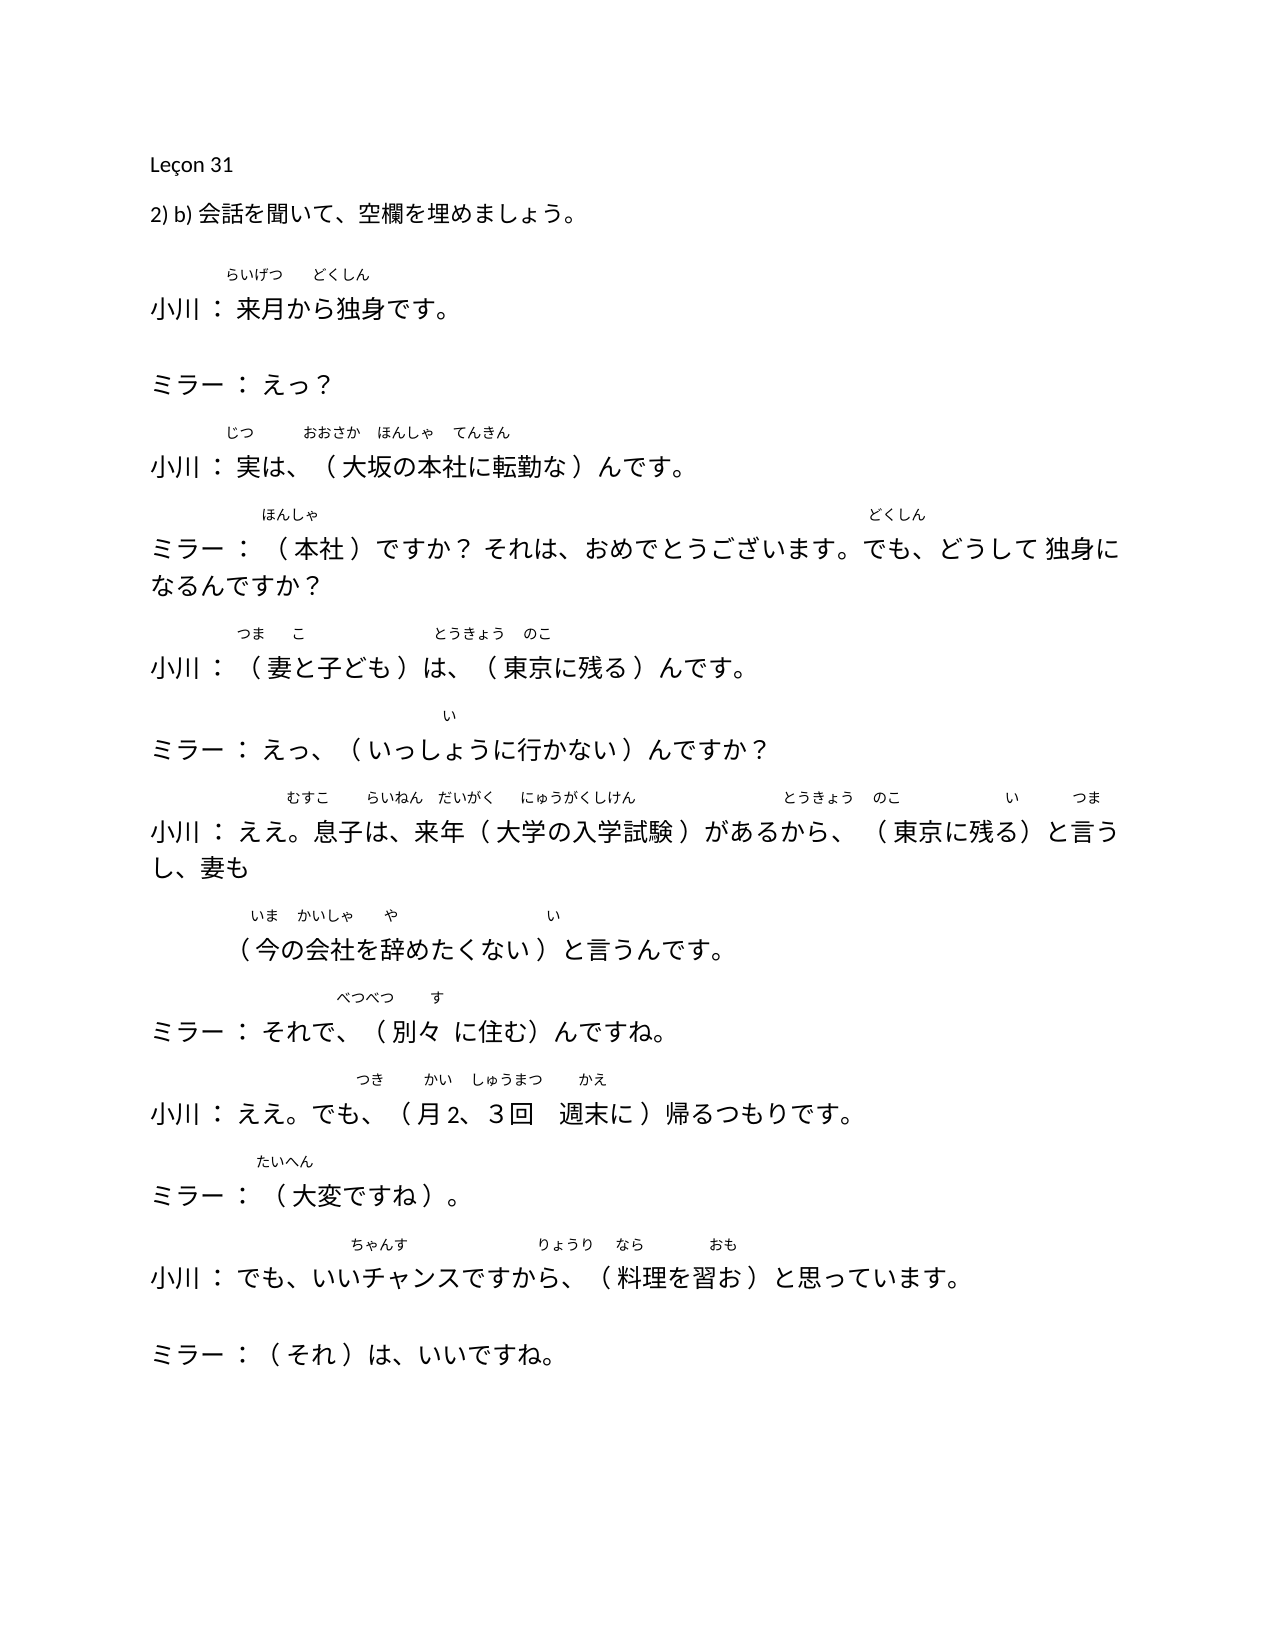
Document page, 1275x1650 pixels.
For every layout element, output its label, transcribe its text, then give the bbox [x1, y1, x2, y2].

text たいへん [150, 1136, 1125, 1172]
text じつ おおさか ほんしゃ てんきん [150, 407, 1125, 443]
text 小川 ： でも、いいチャンスですから、（ 料理を習お ）と思っています。 [150, 1259, 1125, 1295]
text らいげつ どくしん [150, 248, 1125, 284]
text ミラー ： えっ？ [150, 366, 1125, 402]
text 小川 ： 来月から独身です。 [150, 289, 1125, 326]
text 小川 ： ええ。息子は、来年（ 大学の入学試験 ）があるから、 （ 東京に残る）と言うし、妻も [150, 812, 1125, 885]
text （ 今の会社を辞めたくない ）と言うんです。 [150, 931, 1125, 967]
text つき かい しゅうまつ かえ [150, 1054, 1125, 1090]
text ミラー ：（ それ ）は、いいですね。 [150, 1335, 1125, 1372]
text ミラー ： それで、（ 別々 に住む）んですね。 [150, 1013, 1125, 1049]
text 小川 ： （ 妻と子ども ）は、（ 東京に残る ）んです。 [150, 648, 1125, 684]
text 小川 ： 実は、（ 大坂の本社に転勤な ）んです。 [150, 448, 1125, 484]
text ほんしゃ どくしん [150, 489, 1125, 525]
text い [150, 689, 1125, 725]
text 小川 ： ええ。でも、（ 月2、３回 週末に ）帰るつもりです。 [150, 1095, 1125, 1131]
text ちゃんす りょうり なら おも [150, 1218, 1125, 1254]
text むすこ らいねん だいがく にゅうがくしけん とうきょう のこ い つま [150, 771, 1125, 807]
text ミラー ： えっ、（ いっしょうに行かない ）んですか？ [150, 730, 1125, 766]
text べつべつ す [150, 972, 1125, 1008]
text いま かいしゃ や い [150, 889, 1125, 926]
text ミラー ： （ 大変ですね ）。 [150, 1177, 1125, 1213]
text 2) b) 会話を聞いて、空欄を埋めましょう。 [150, 196, 1125, 229]
text つま こ とうきょう のこ [150, 607, 1125, 643]
text ミラー ： （ 本社 ）ですか？ それは、おめでとうございます。でも、どうして 独身になるんですか？ [150, 530, 1125, 602]
text Leçon 31 [150, 150, 1125, 178]
